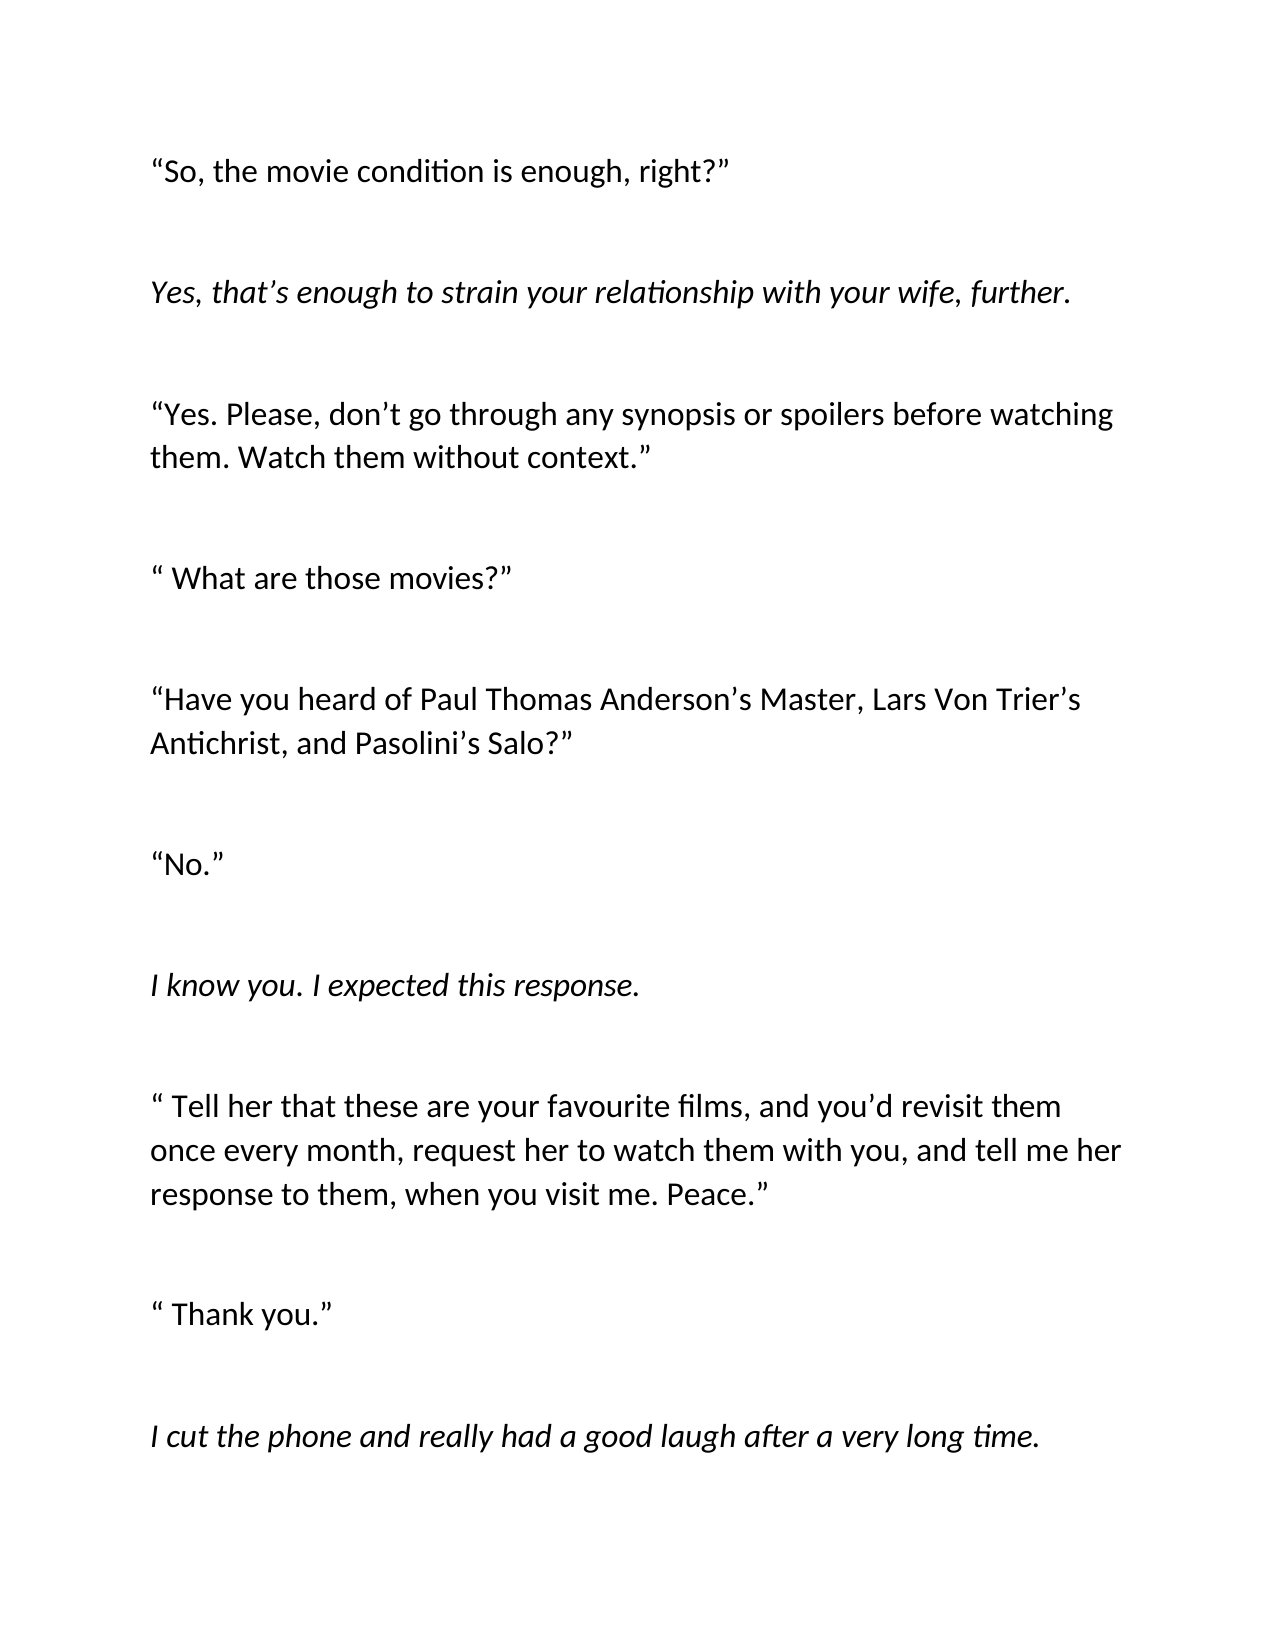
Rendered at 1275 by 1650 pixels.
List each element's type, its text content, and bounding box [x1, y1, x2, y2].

text “Have you heard of Paul Thomas Anderson’s Master, Lars Von Trier’s Antichrist, and Pasolini’s Salo?” [150, 678, 1162, 763]
text “Yes. Please, don’t go through any synopsis or spoilers before watching them. Watch them without context.” [150, 392, 1162, 477]
text “ What are those movies?” [150, 557, 1162, 598]
text “ Tell her that these are your favourite films, and you’d revisit them [150, 1085, 1162, 1126]
text “ Thank you.” [150, 1293, 1162, 1334]
text once every month, request her to watch them with you, and tell me her response to them, when you visit me. Peace.” [150, 1129, 1162, 1214]
text “No.” [150, 843, 1162, 883]
text I cut the phone and really had a good laugh after a very long time. [150, 1415, 1162, 1456]
text I know you. I expected this response. [150, 964, 1162, 1004]
text Yes, that’s enough to strain your relationship with your wife, further. [150, 272, 1162, 312]
text “So, the movie condition is enough, right?” [150, 150, 1162, 191]
